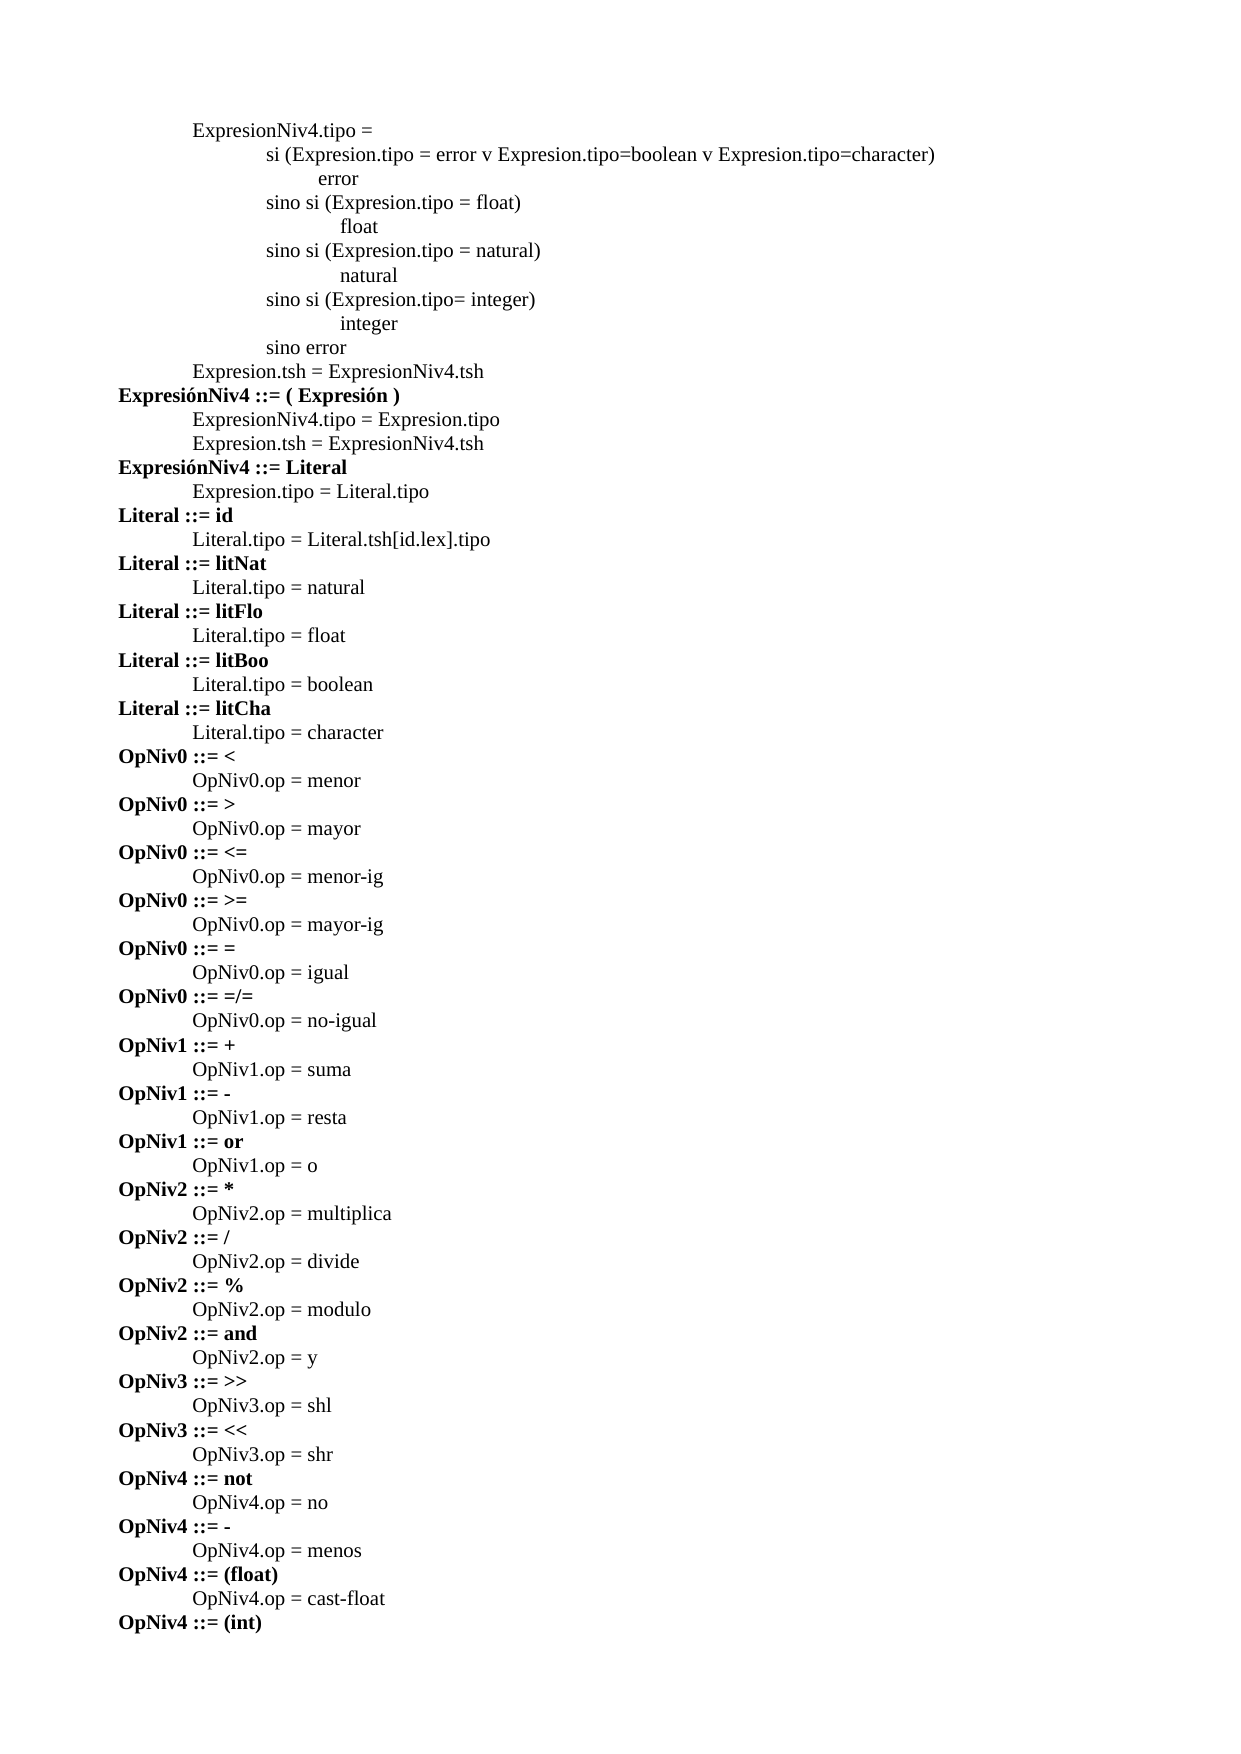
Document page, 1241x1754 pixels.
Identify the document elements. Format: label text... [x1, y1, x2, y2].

text OpNiv0 ::= =/= [118, 984, 1122, 1008]
text OpNiv2 ::= * [118, 1177, 1122, 1201]
text OpNiv3.op = shr [118, 1442, 1122, 1466]
text Expresion.tsh = ExpresionNiv4.tsh [118, 431, 1122, 455]
text Literal.tipo = boolean [118, 672, 1122, 696]
text Literal.tipo = Literal.tsh[id.lex].tipo [118, 527, 1122, 551]
text sino si (Expresion.tipo = natural) [118, 238, 1122, 262]
text OpNiv3 ::= >> [118, 1369, 1122, 1393]
text float [118, 214, 1122, 238]
text OpNiv2 ::= % [118, 1273, 1122, 1297]
text ExpresionNiv4.tipo = [118, 118, 1122, 142]
text OpNiv4.op = menos [118, 1538, 1122, 1562]
text OpNiv2 ::= / [118, 1225, 1122, 1249]
text OpNiv0 ::= <= [118, 840, 1122, 864]
text OpNiv2 ::= and [118, 1321, 1122, 1345]
text Literal ::= litBoo [118, 647, 1122, 672]
text Literal.tipo = natural [118, 575, 1122, 599]
text OpNiv4 ::= not [118, 1466, 1122, 1490]
text OpNiv1.op = resta [118, 1105, 1122, 1129]
text OpNiv0.op = igual [118, 960, 1122, 984]
text Literal.tipo = character [118, 720, 1122, 744]
text OpNiv4 ::= - [118, 1514, 1122, 1538]
text Literal.tipo = float [118, 623, 1122, 647]
text OpNiv0 ::= > [118, 792, 1122, 816]
text OpNiv4.op = no [118, 1490, 1122, 1514]
text Literal ::= litFlo [118, 599, 1122, 623]
text OpNiv0.op = menor-ig [118, 864, 1122, 888]
text sino si (Expresion.tipo= integer) [118, 287, 1122, 311]
text OpNiv4 ::= (int) [118, 1610, 1122, 1634]
text Expresion.tsh = ExpresionNiv4.tsh [118, 359, 1122, 383]
text integer [118, 311, 1122, 335]
text Expresion.tipo = Literal.tipo [118, 479, 1122, 503]
text OpNiv1 ::= + [118, 1032, 1122, 1057]
text OpNiv4 ::= (float) [118, 1562, 1122, 1586]
text OpNiv0 ::= = [118, 936, 1122, 960]
text Literal ::= id [118, 503, 1122, 527]
text OpNiv1.op = o [118, 1153, 1122, 1177]
text Literal ::= litNat [118, 551, 1122, 575]
text si (Expresion.tipo = error v Expresion.tipo=boolean v Expresion.tipo=character) [118, 142, 1122, 166]
text OpNiv1.op = suma [118, 1057, 1122, 1081]
text OpNiv2.op = multiplica [118, 1201, 1122, 1225]
text OpNiv2.op = divide [118, 1249, 1122, 1273]
text sino si (Expresion.tipo = float) [118, 190, 1122, 214]
text OpNiv1 ::= - [118, 1081, 1122, 1105]
text OpNiv1 ::= or [118, 1129, 1122, 1153]
text OpNiv0.op = mayor [118, 816, 1122, 840]
text natural [118, 262, 1122, 287]
text error [118, 166, 1122, 190]
text OpNiv0.op = mayor-ig [118, 912, 1122, 936]
text OpNiv0 ::= >= [118, 888, 1122, 912]
text OpNiv0 ::= < [118, 744, 1122, 768]
text OpNiv2.op = modulo [118, 1297, 1122, 1321]
text sino error [118, 335, 1122, 359]
text ExpresionNiv4.tipo = Expresion.tipo [118, 407, 1122, 431]
text OpNiv3.op = shl [118, 1393, 1122, 1417]
text ExpresiónNiv4 ::= Literal [118, 455, 1122, 479]
text OpNiv2.op = y [118, 1345, 1122, 1369]
text OpNiv4.op = cast-float [118, 1586, 1122, 1610]
text OpNiv0.op = no-igual [118, 1008, 1122, 1032]
text OpNiv0.op = menor [118, 768, 1122, 792]
text ExpresiónNiv4 ::= ( Expresión ) [118, 383, 1122, 407]
text OpNiv3 ::= << [118, 1417, 1122, 1442]
text Literal ::= litCha [118, 696, 1122, 720]
